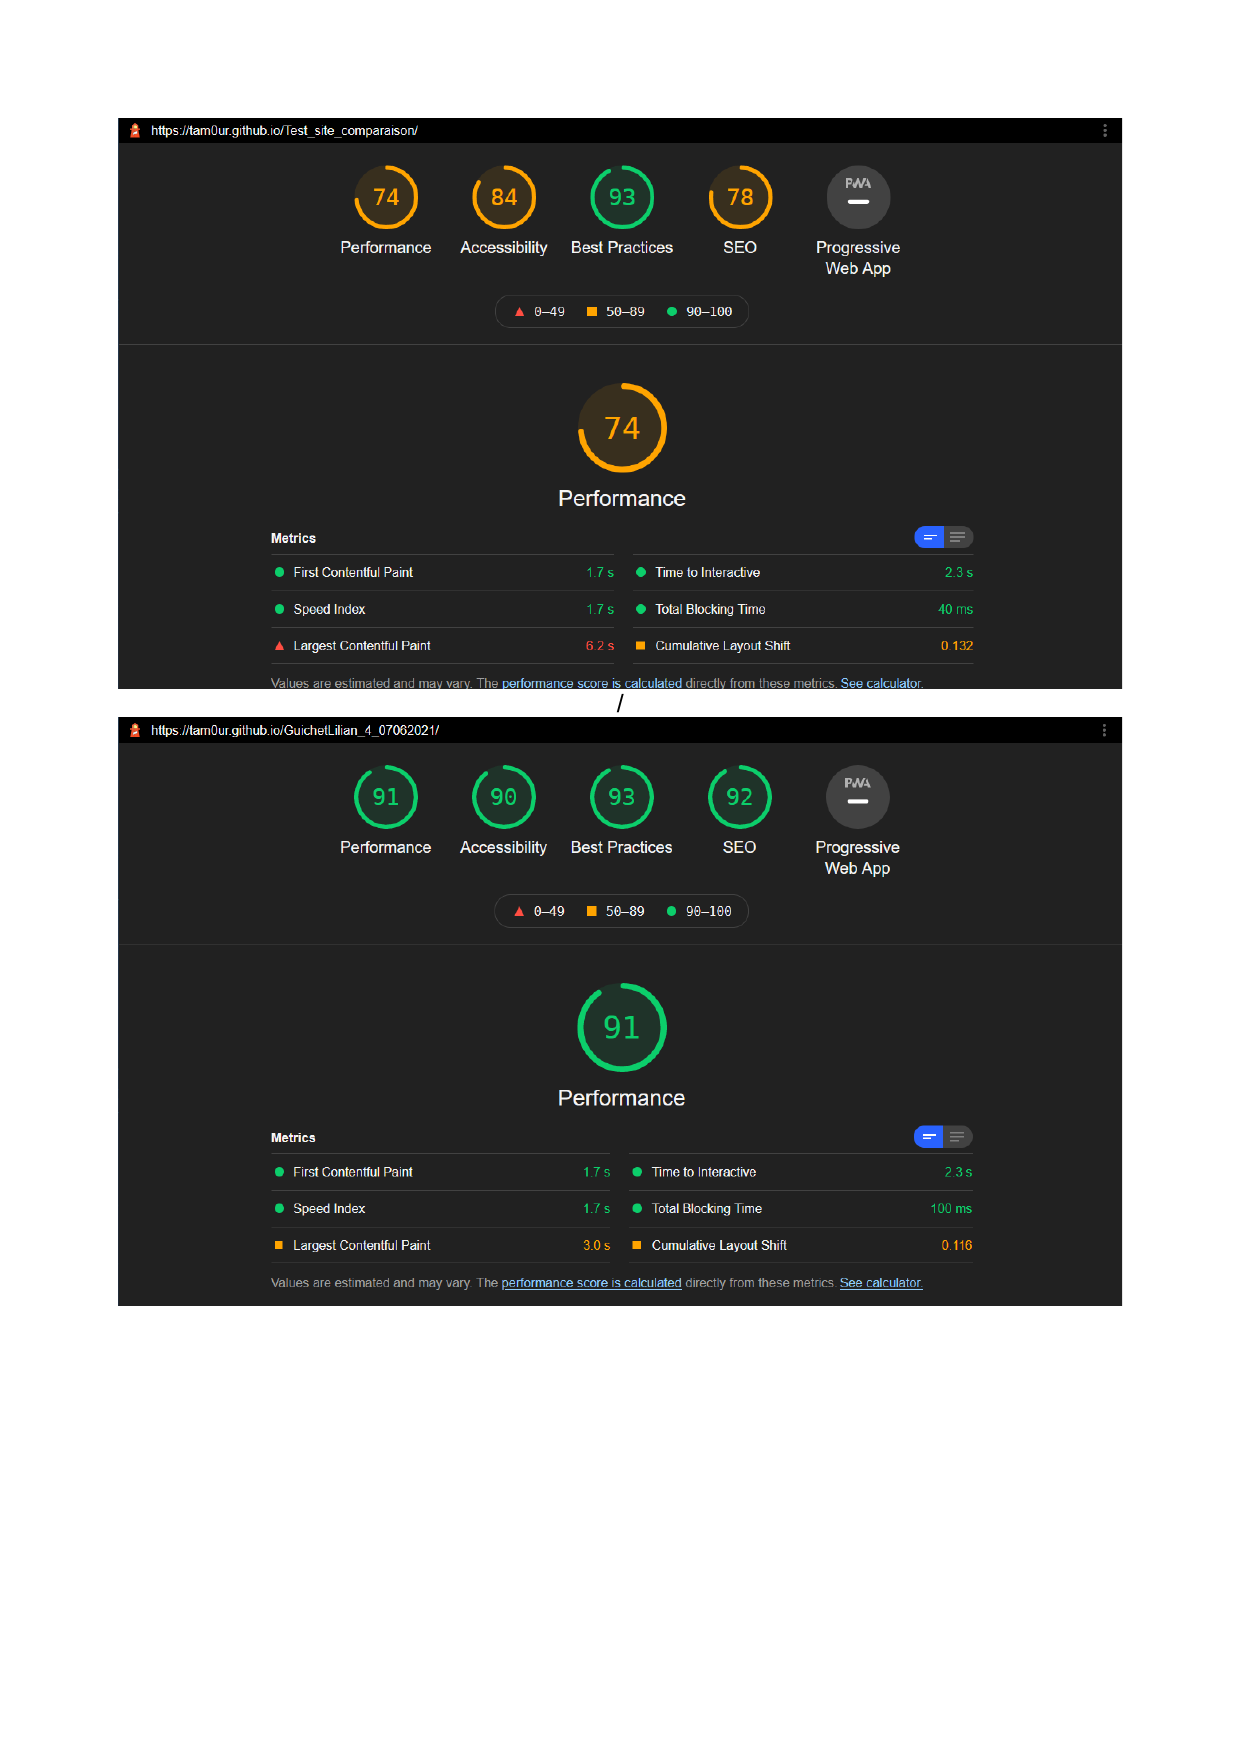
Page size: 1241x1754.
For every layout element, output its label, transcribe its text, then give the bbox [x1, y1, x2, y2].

picture [118, 118, 1123, 689]
text / [118, 689, 1122, 717]
picture [118, 717, 1123, 1306]
